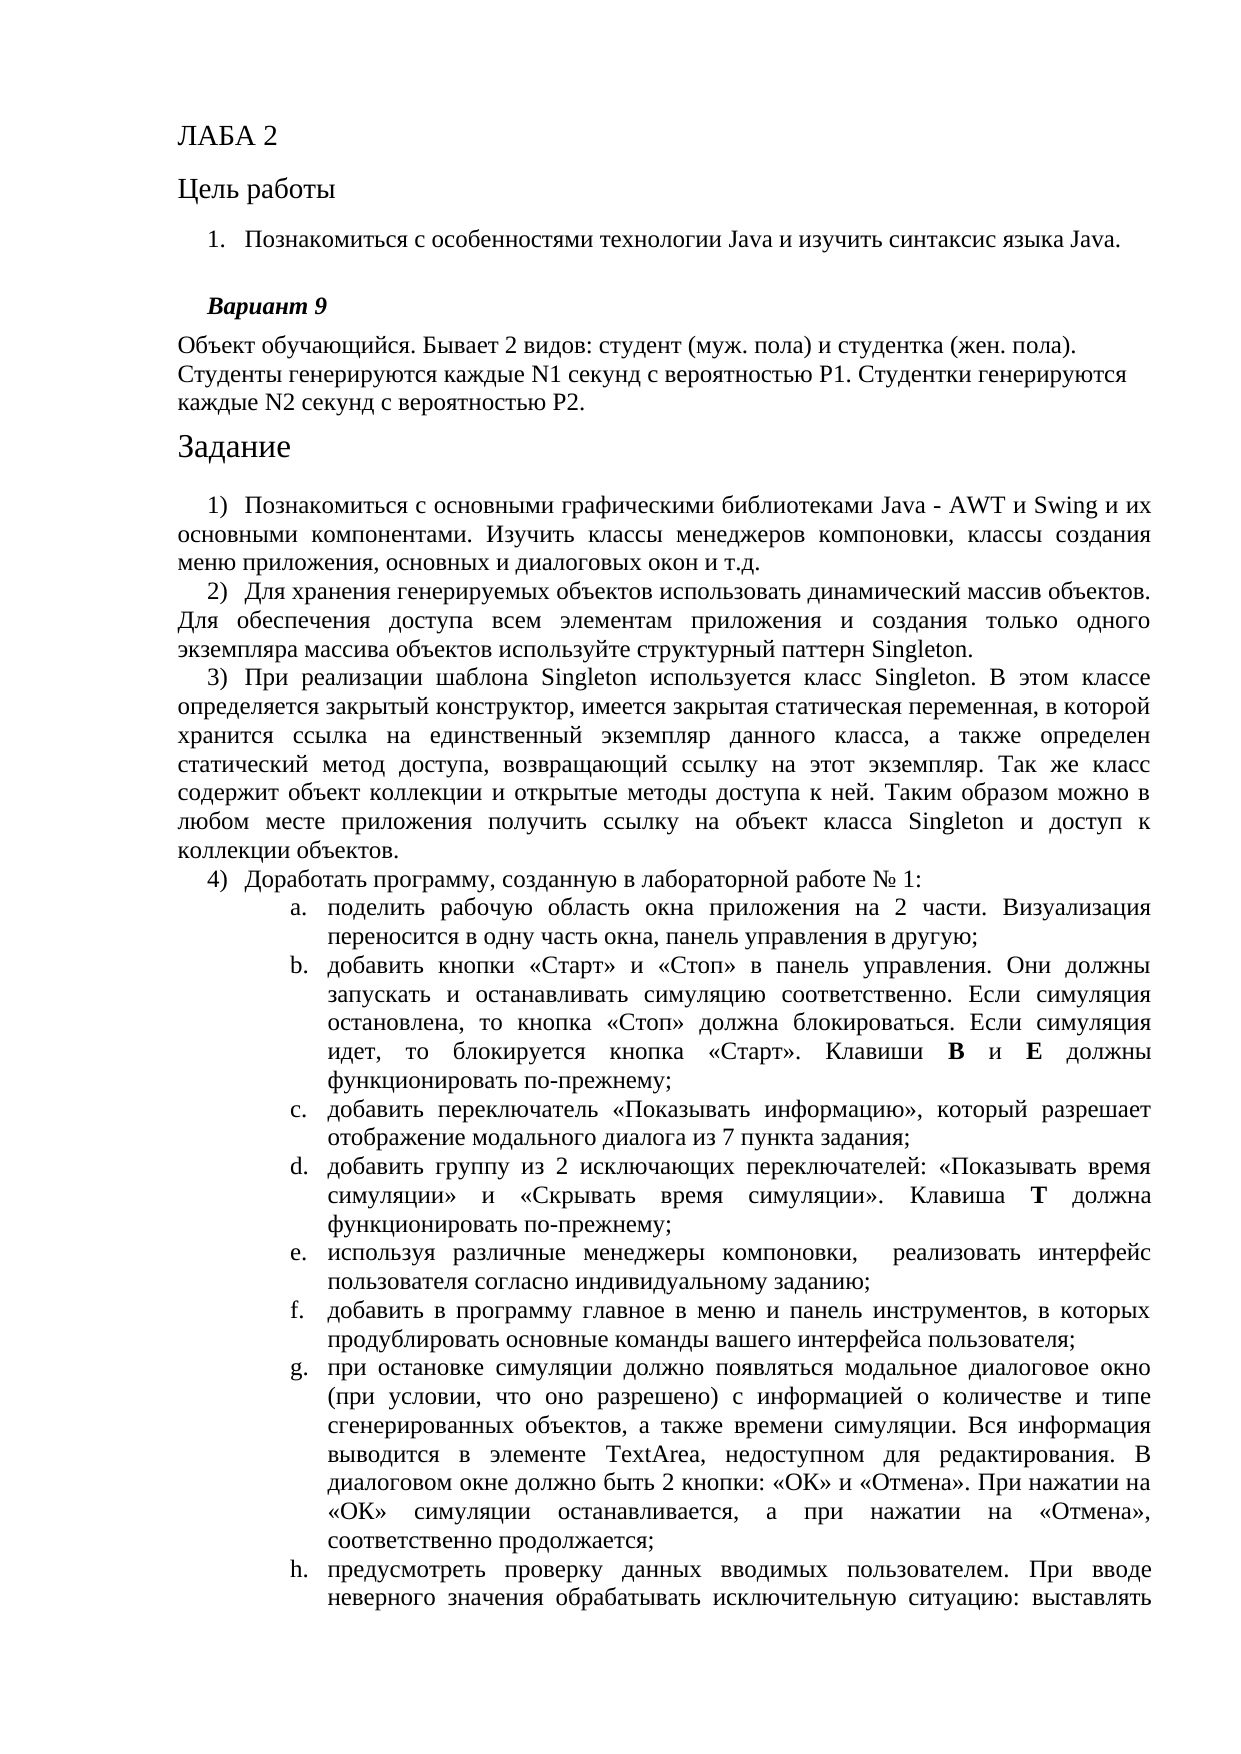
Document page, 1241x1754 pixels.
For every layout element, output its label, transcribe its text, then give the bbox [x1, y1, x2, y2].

list поделить рабочую область окна приложения на 2 части. Визуализация переносится в одну часть окна, панель управления в другую; [290, 892, 1152, 950]
list используя различные менеджеры компоновки, реализовать интерфейс пользователя согласно индивидуальному заданию; [290, 1237, 1152, 1295]
list предусмотреть проверку данных вводимых пользователем. При вводе неверного значения обрабатывать исключительную ситуацию: выставлять [290, 1554, 1152, 1611]
text Задание [177, 427, 1152, 465]
list добавить в программу главное в меню и панель инструментов, в которых продублировать основные команды вашего интерфейса пользователя; [290, 1295, 1152, 1352]
list добавить кнопки «Старт» и «Стоп» в панель управления. Они должны запускать и останавливать симуляцию соответственно. Если симуляция остановлена, то кнопка «Стоп» должна блокироваться. Если симуляция идет, то блокируется кнопка «Старт». Клавиши B и E должны функционировать по-прежнему; [290, 950, 1152, 1094]
list Познакомиться с особенностями технологии Java и изучить синтаксис языка Java. [177, 224, 1152, 252]
list добавить переключатель «Показывать информацию», который разрешает отображение модального диалога из 7 пункта задания; [290, 1094, 1152, 1151]
text Цель работы [177, 171, 1152, 204]
list При реализации шаблона Singleton используется класс Singleton. В этом классе определяется закрытый конструктор, имеется закрытая статическая переменная, в которой хранится ссылка на единственный экземпляр данного класса, а также определен статический метод доступа, возвращающий ссылку на этот экземпляр. Так же класс содержит объект коллекции и открытые методы доступа к ней. Таким образом можно в любом месте приложения получить ссылку на объект класса Singleton и доступ к коллекции объектов. [177, 662, 1152, 864]
list Для хранения генерируемых объектов использовать динамический массив объектов. Для обеспечения доступа всем элементам приложения и создания только одного экземпляра массива объектов используйте структурный паттерн Singleton. [177, 576, 1152, 662]
list Доработать программу, созданную в лабораторной работе № 1: [177, 864, 1152, 892]
list добавить группу из 2 исключающих переключателей: «Показывать время симуляции» и «Скрывать время симуляции». Клавиша T должна функционировать по-прежнему; [290, 1151, 1152, 1237]
text Объект обучающийся. Бывает 2 видов: студент (муж. пола) и студентка (жен. пола). Студенты генерируются каждые N1 секунд с вероятностью P1. Студентки генерируются каждые N2 секунд с вероятностью P2. [177, 330, 1152, 416]
text ЛАБА 2 [177, 118, 1152, 152]
text Вариант 9 [177, 291, 1152, 319]
list при остановке симуляции должно появляться модальное диалоговое окно (при условии, что оно разрешено) с информацией о количестве и типе сгенерированных объектов, а также времени симуляции. Вся информация выводится в элементе TextArea, недоступном для редактирования. В диалоговом окне должно быть 2 кнопки: «ОК» и «Отмена». При нажатии на «ОК» симуляции останавливается, а при нажатии на «Отмена», соответственно продолжается; [290, 1352, 1152, 1554]
list Познакомиться с основными графическими библиотеками Java - AWT и Swing и их основными компонентами. Изучить классы менеджеров компоновки, классы создания меню приложения, основных и диалоговых окон и т.д. [177, 490, 1152, 576]
